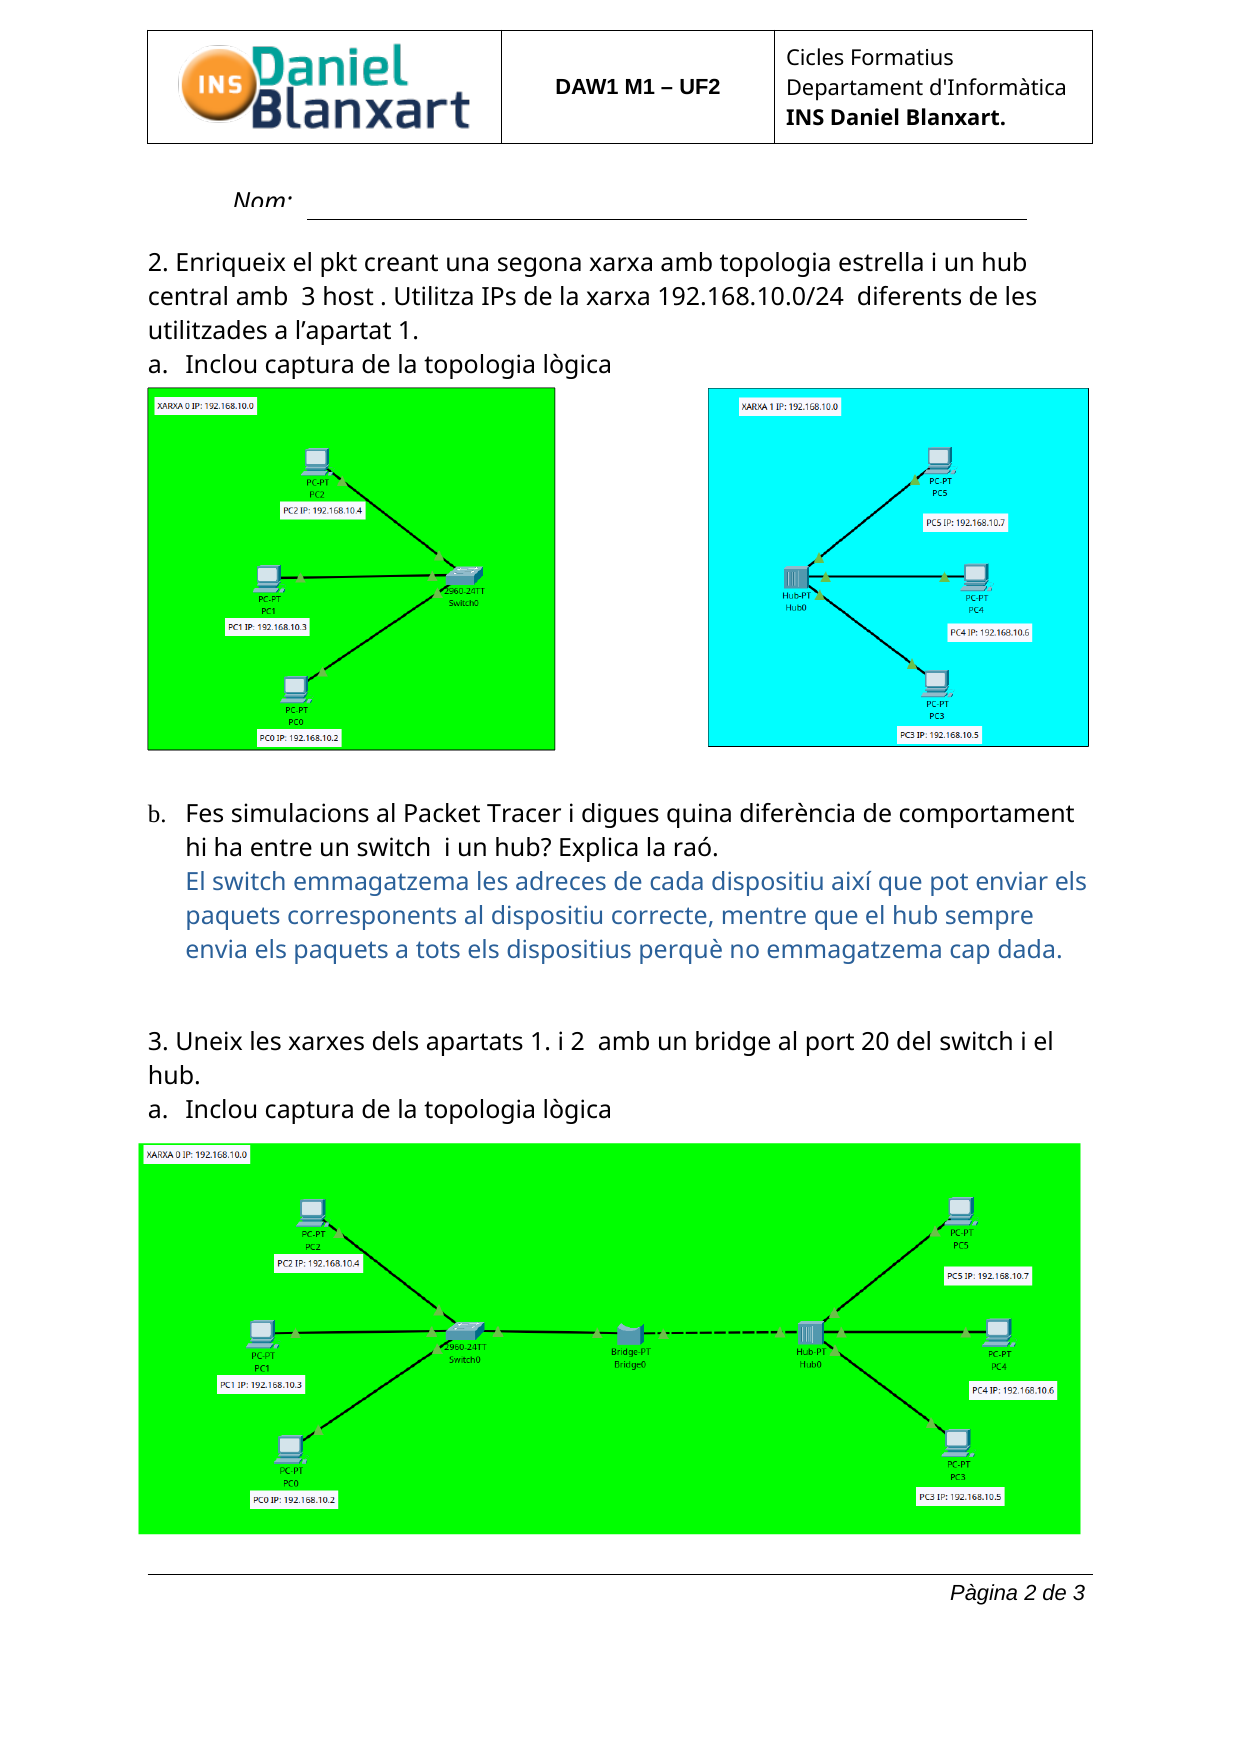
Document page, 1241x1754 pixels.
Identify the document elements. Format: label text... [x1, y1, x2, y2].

picture [145, 385, 1091, 752]
list Inclou captura de la topologia lògica [148, 346, 1093, 380]
list Fes simulacions al Packet Tracer i digues quina diferència de comportament hi ha entre un switch i un hub? Explica la raó. [148, 796, 1093, 864]
picture [175, 41, 474, 131]
text 3. Uneix les xarxes dels apartats 1. i 2 amb un bridge al port 20 del switch i el hub. [148, 1024, 1093, 1092]
picture [136, 1140, 1082, 1535]
list Inclou captura de la topologia lògica [148, 1092, 1093, 1126]
list El switch emmagatzema les adreces de cada dispositiu així que pot enviar els paquets corresponents al dispositiu correcte, mentre que el hub sempre envia els paquets a tots els dispositius perquè no emmagatzema cap dada. [148, 864, 1093, 995]
text 2. Enriqueix el pkt creant una segona xarxa amb topologia estrella i un hub central amb 3 host . Utilitza IPs de la xarxa 192.168.10.0/24 diferents de les utilitzades a l’apartat 1. [148, 244, 1093, 346]
